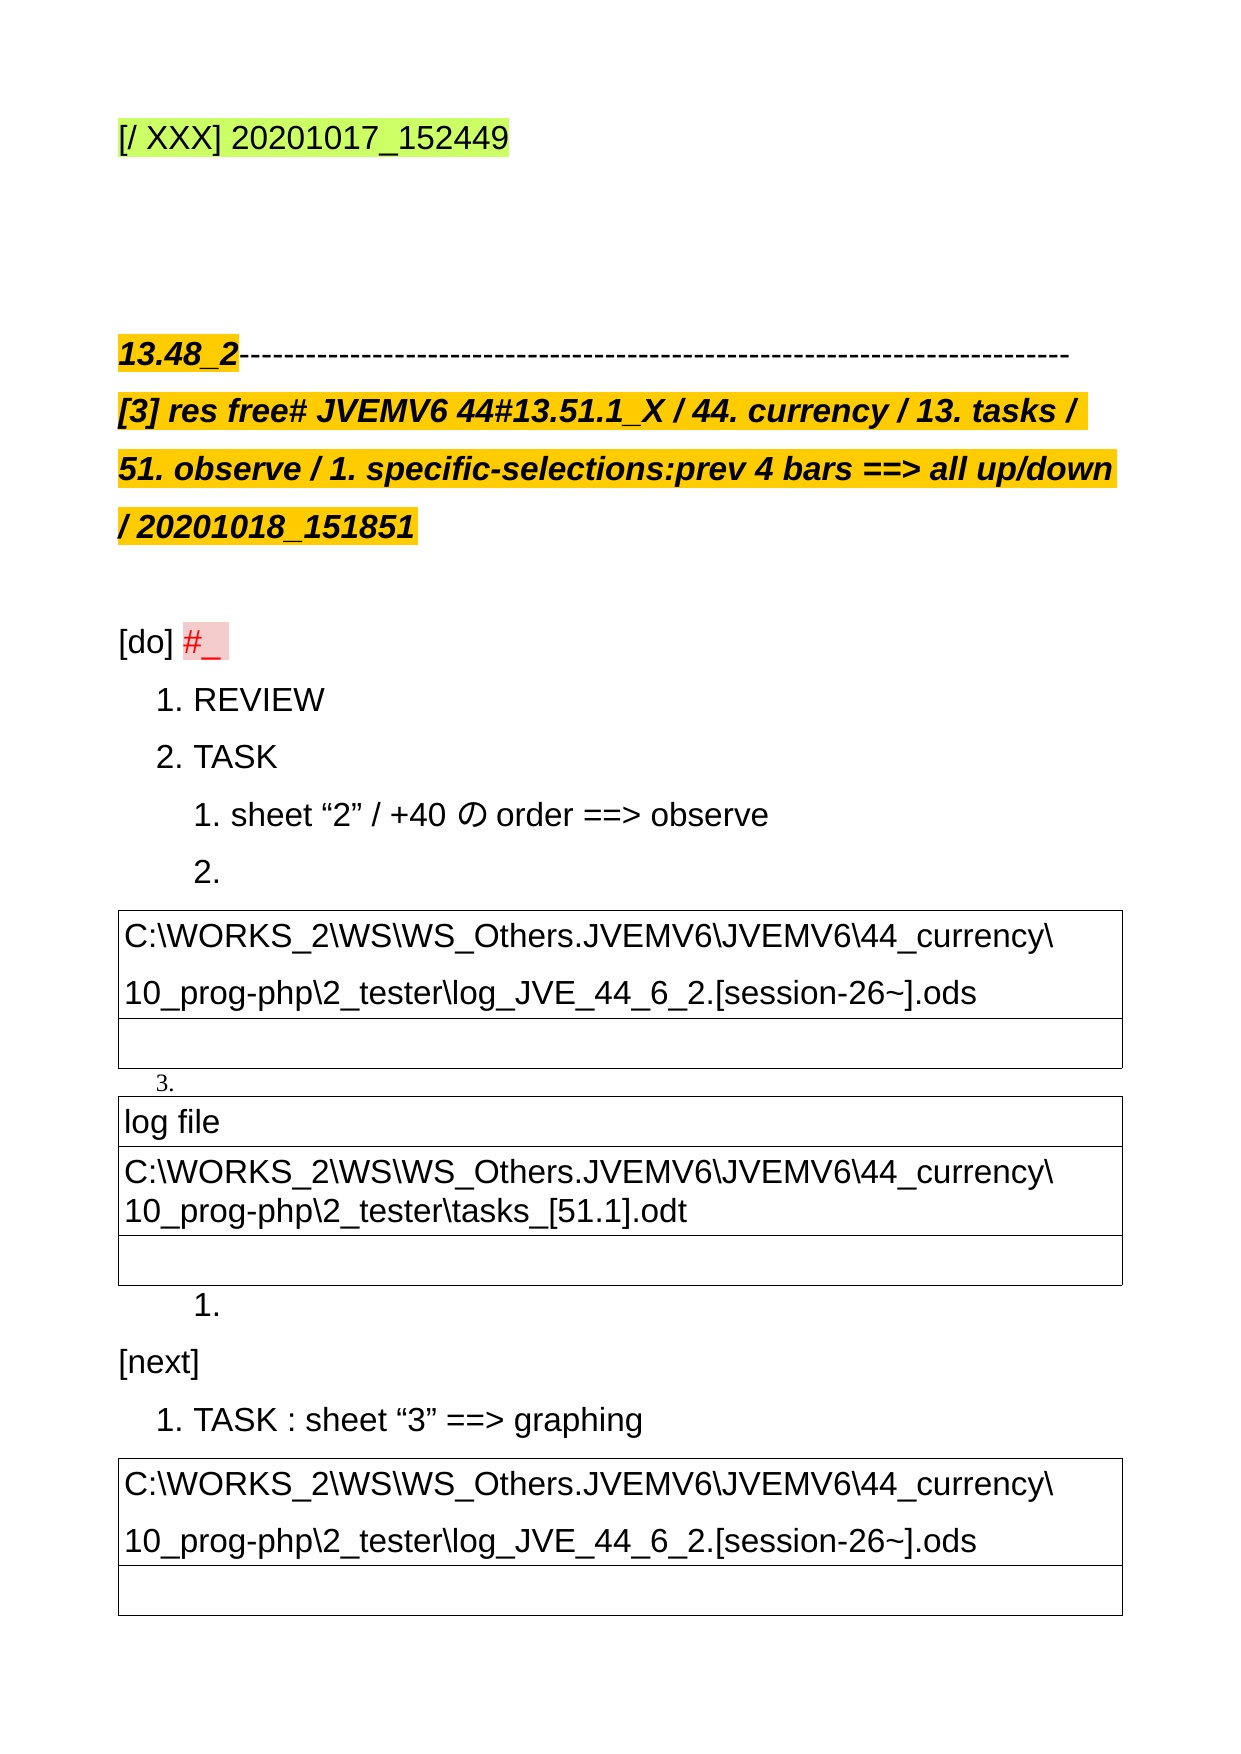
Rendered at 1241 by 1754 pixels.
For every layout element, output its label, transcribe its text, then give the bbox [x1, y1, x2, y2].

table_header log file [119, 1097, 1122, 1146]
text [/ XXX] 20201017_152449 [118, 118, 1122, 157]
text [do] #_ [118, 622, 1122, 660]
table_cell [119, 1019, 1122, 1068]
list TASK [156, 737, 1122, 776]
table_cell [119, 1566, 1122, 1615]
list sheet “2” / +40 のorder ==> observe [193, 795, 1122, 833]
list REVIEW [156, 679, 1122, 718]
table_header C:\WORKS_2\WS\WS_Others.JVEMV6\JVEMV6\44_currency\10_prog-php\2_tester\log_JVE_44_6_2.[session-26~].ods [119, 911, 1122, 1018]
table_cell C:\WORKS_2\WS\WS_Others.JVEMV6\JVEMV6\44_currency\10_prog-php\2_tester\tasks_[51.1].odt [119, 1147, 1122, 1235]
text [3] res free# JVEMV6 44#13.51.1_X / 44. currency / 13. tasks / 51. observe / 1. specific-selections:prev 4 bars ==> all up/down / 20201018_151851 [118, 392, 1122, 545]
list TASK : sheet “3” ==> graphing [156, 1400, 1122, 1439]
text 13.48_2--------------------------------------------------------------------------- [118, 334, 1122, 372]
text [next] [118, 1343, 1122, 1381]
table_header C:\WORKS_2\WS\WS_Others.JVEMV6\JVEMV6\44_currency\10_prog-php\2_tester\log_JVE_44_6_2.[session-26~].ods [119, 1459, 1122, 1565]
table_cell [119, 1236, 1122, 1285]
